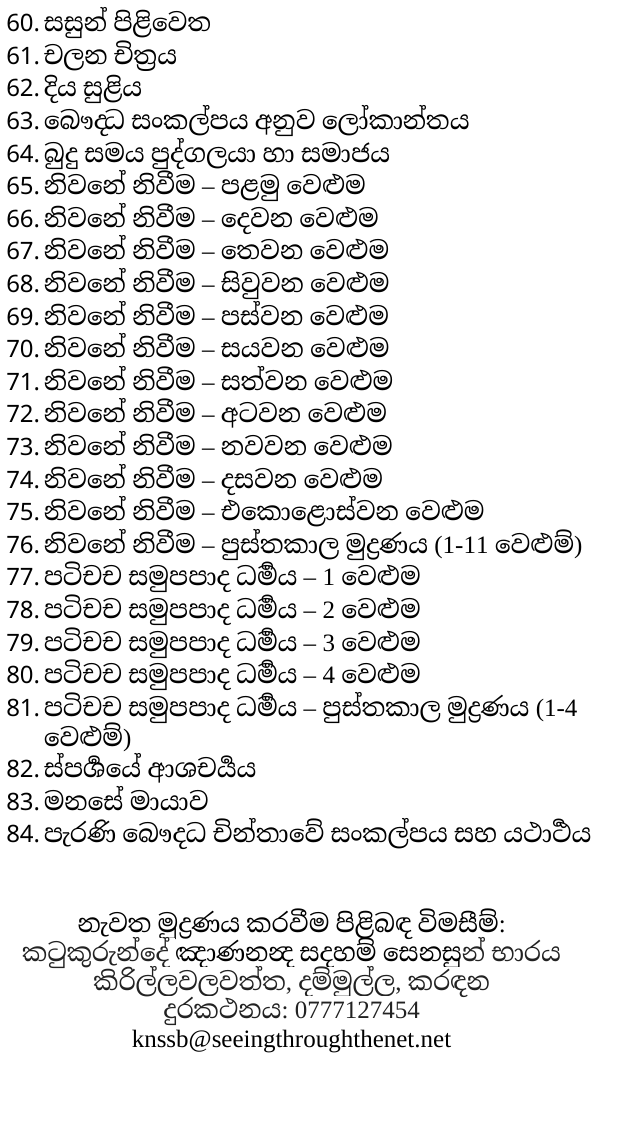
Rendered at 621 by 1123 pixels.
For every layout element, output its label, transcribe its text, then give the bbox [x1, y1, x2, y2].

list මනසේ මායාව [6, 784, 620, 817]
list බෞද‍්ධ සංකල්පය අනුව ලෝකාන්තය [6, 104, 620, 136]
list දිය සුළිය [6, 71, 620, 104]
list පටිචච සමුපපාද ධර්‍මය – 2 වෙළුම [6, 593, 620, 625]
list නිවනේ නිවීම – නවවන වෙළුම [6, 430, 620, 462]
list පටිචච සමුපපාද ධර්‍මය – පුස්තකාල මුද්‍රණය (1-4 වෙළුම්) [6, 691, 620, 752]
list නිවනේ නිවීම – දසවන වෙළුම [6, 462, 620, 495]
list නිවනේ නිවීම – පළමු වෙළුම [6, 169, 620, 202]
list නිවනේ නිවීම – දෙවන වෙළුම [6, 202, 620, 234]
text නැවත මුද්‍රණය කරවීම පිළිබඳ විමසීම්: [0, 909, 614, 938]
list පටිචච සමුපපාද ධර්‍මය – 4 වෙළුම [6, 658, 620, 691]
list බුදු සමය පුද්ගලයා හා සමාජය [6, 136, 620, 169]
list නිවනේ නිවීම – සයවන වෙළුම [6, 332, 620, 364]
list පටිචච සමුපපාද ධර්‍මය – 1 වෙළුම [6, 560, 620, 593]
list නිවනේ නිවීම – සත්වන වෙළුම [6, 364, 620, 397]
list පටිචච සමුපපාද ධර්‍මය – 3 වෙළුම [6, 625, 620, 658]
list පැරණි බෞදධ චින්තාවේ සංකල්පය සහ යථාර්‍ථය [6, 817, 620, 850]
text කටුකුරුන්දේ ඤාණනන්‍ද සදහම් සෙනසුන් භාරය [0, 938, 164, 967]
list නිවනේ නිවීම – පුස්තකාල මුද්‍රණය (1-11 වෙළුම්) [6, 528, 620, 560]
text කටුකුරුන්දේ ඤාණනන්‍ද සදහම් සෙනසුන් භාරය [158, 938, 614, 967]
list සසුන් පිළිවෙත [6, 6, 620, 38]
list නිවනේ නිවීම – අටවන වෙළුම [6, 397, 620, 430]
list නිවනේ නිවීම – සිවුවන වෙළුම [6, 267, 620, 299]
text knssb@seeingthroughthenet.net [0, 1024, 614, 1053]
text දුරකථනය: 0777127454 [0, 996, 614, 1024]
list චලන චිත්‍රය [6, 38, 620, 71]
list නිවනේ නිවීම – පස්වන වෙළුම [6, 299, 620, 332]
text කිරිල්ලවලවත්ත, දම්මුල්ල, කරඳන [138, 967, 368, 996]
text කිරිල්ලවලවත්ත, දම්මුල්ල, කරඳන [0, 967, 151, 996]
list නිවනේ නිවීම – තෙවන වෙළුම [6, 234, 620, 267]
text කිරිල්ලවලවත්ත, දම්මුල්ල, කරඳන [355, 967, 614, 996]
list ස්පර්‍ශයේ ආශචර්‍යය [6, 752, 620, 784]
list නිවනේ නිවීම – එකොළොස්වන වෙළුම [6, 495, 620, 528]
